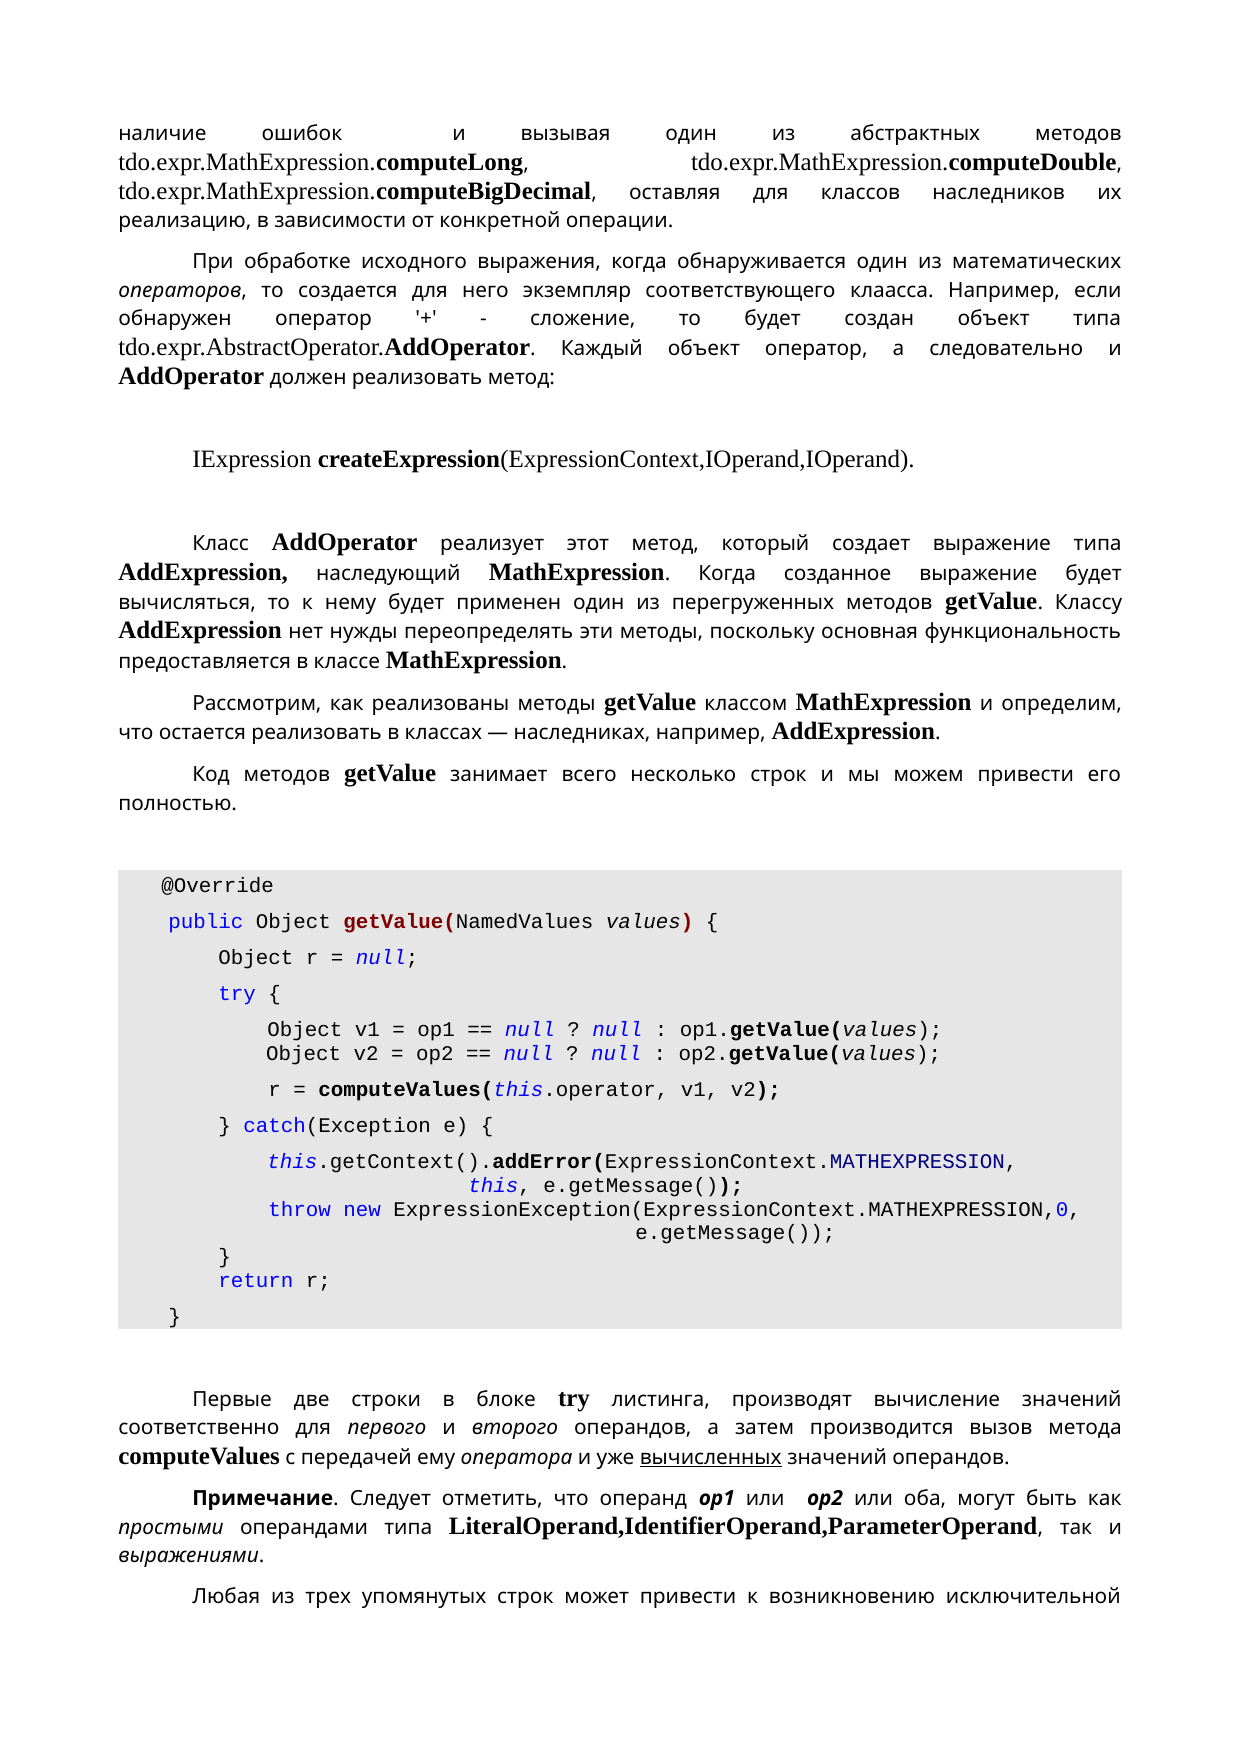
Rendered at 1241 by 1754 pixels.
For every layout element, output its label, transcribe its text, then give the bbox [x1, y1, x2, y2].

text IExpression createExpression(ExpressionContext,IOperand,IOperand). [118, 444, 1122, 474]
text Любая из трех упомянутых строк может привести к возникновению исключительной [118, 1582, 1122, 1610]
text наличие ошибок и вызывая один из абстрактных методов tdo.expr.MathExpression.computeLong, tdo.expr.MathExpression.computeDouble, tdo.expr.MathExpression.computeBigDecimal, оставляя для классов наследников их реализацию, в зависимости от конкретной операции. [118, 118, 1122, 234]
text Примечание. Следует отметить, что операнд op1 или op2 или оба, могут быть как простыми операндами типа LiteralOperand,IdentifierOperand,ParameterOperand, так и выражениями. [118, 1483, 1122, 1569]
text public Object getValue(NamedValues values) { [118, 911, 1122, 934]
text this, e.getMessage()); [118, 1175, 1122, 1199]
text this.getContext().addError(ExpressionContext.MATHEXPRESSION, [118, 1151, 1122, 1175]
text r = computeValues(this.operator, v1, v2); [118, 1079, 1122, 1103]
text } [118, 1246, 1122, 1269]
text e.getMessage()); [118, 1222, 1122, 1246]
text Object v1 = op1 == null ? null : op1.getValue(values); Object v2 = op2 == null ? null : op2.getValue(values); [118, 1019, 1122, 1067]
text return r; [118, 1269, 1122, 1293]
text Класс AddOperator реализует этот метод, который создает выражение типа AddExpression, наследующий MathExpression. Когда созданное выражение будет вычисляться, то к нему будет применен один из перегруженных методов getValue. Классу AddExpression нет нужды переопределять эти методы, поскольку основная функциональность предоставляется в классе MathExpression. [118, 527, 1122, 674]
text При обработке исходного выражения, когда обнаруживается один из математических операторов, то создается для него экземпляр соответствующего клаасса. Например, если обнаружен оператор '+' - сложение, то будет создан объект типа tdo.expr.AbstractOperator.AddOperator. Каждый объект оператор, а следовательно и AddOperator должен реализовать метод: [118, 246, 1122, 391]
text Object r = null; [118, 947, 1122, 971]
text throw new ExpressionException(ExpressionContext.MATHEXPRESSION,0, [118, 1199, 1122, 1222]
text } [118, 1306, 1122, 1329]
text Код методов getValue занимает всего несколько строк и мы можем привести его полностью. [118, 758, 1122, 816]
text @Override [118, 870, 1122, 898]
text Первые две строки в блоке try листинга, производят вычисление значений соответственно для первого и второго операндов, а затем производится вызов метода computeValues с передачей ему оператора и уже вычисленных значений операндов. [118, 1383, 1122, 1470]
text } catch(Exception e) { [118, 1115, 1122, 1139]
text try { [118, 983, 1122, 1007]
text Рассмотрим, как реализованы методы getValue классом MathExpression и определим, что остается реализовать в классах — наследниках, например, AddExpression. [118, 687, 1122, 746]
